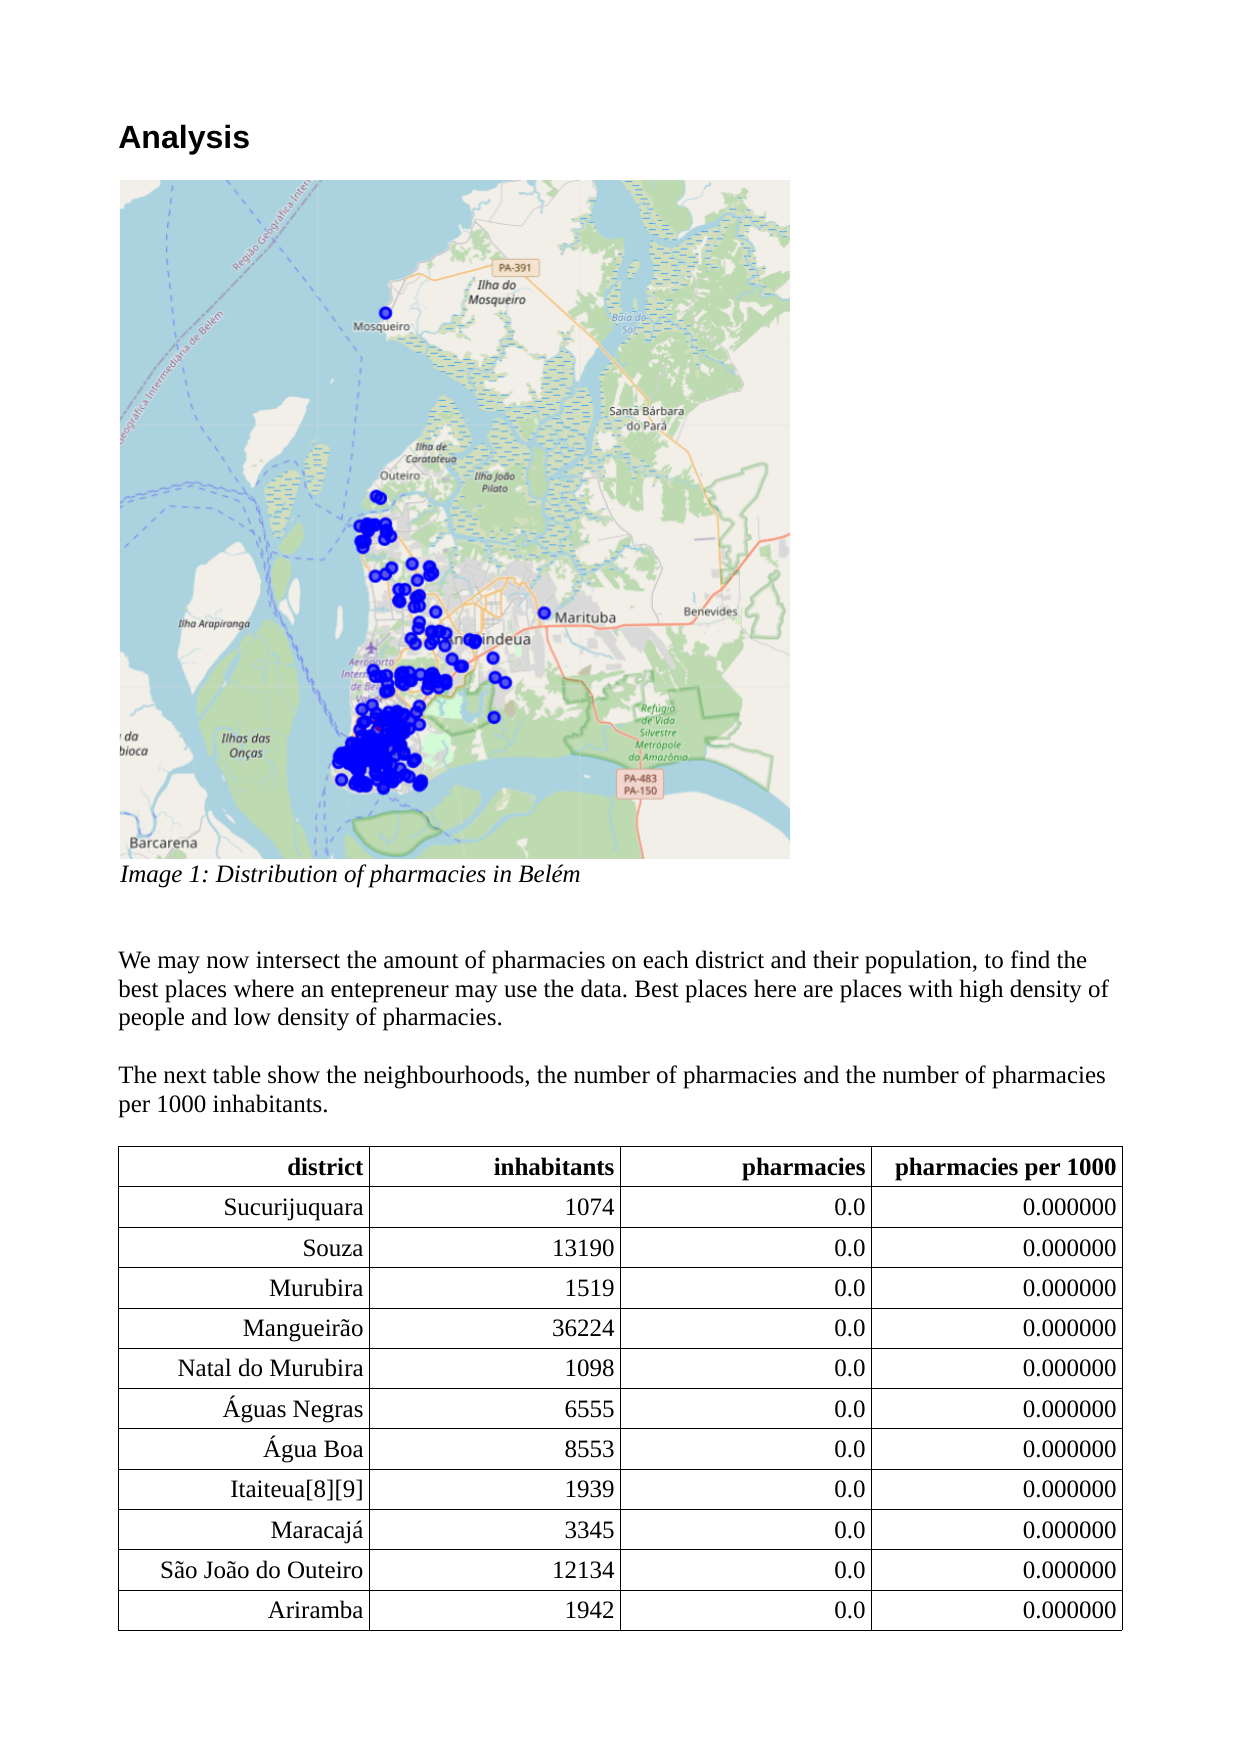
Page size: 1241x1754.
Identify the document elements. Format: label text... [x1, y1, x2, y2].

table_cell 0.000000 [872, 1309, 1122, 1348]
table_cell 0.0 [621, 1349, 871, 1388]
table_cell 0.000000 [872, 1228, 1122, 1267]
table_cell 0.0 [621, 1591, 871, 1630]
table_cell 12134 [370, 1550, 620, 1589]
table_cell 3345 [370, 1510, 620, 1549]
table_cell 6555 [370, 1389, 620, 1428]
text Image 1: Distribution of pharmacies in Belém [120, 859, 790, 887]
table_cell Mangueirão [119, 1309, 369, 1348]
table_cell 0.000000 [872, 1187, 1122, 1227]
table_cell Itaiteua[8][9] [119, 1470, 369, 1509]
table_header pharmacies per 1000 [872, 1147, 1122, 1186]
table_cell 0.0 [621, 1510, 871, 1549]
table_cell 0.000000 [872, 1591, 1122, 1630]
table_cell 0.0 [621, 1309, 871, 1348]
table_header pharmacies [621, 1147, 871, 1186]
table_cell 0.0 [621, 1228, 871, 1267]
text The next table show the neighbourhoods, the number of pharmacies and the number of pharmacies per 1000 inhabitants. [118, 1060, 1122, 1117]
table_cell 0.000000 [872, 1349, 1122, 1388]
table_cell 1098 [370, 1349, 620, 1388]
table_cell 8553 [370, 1429, 620, 1469]
table_cell Natal do Murubira [119, 1349, 369, 1388]
table_header inhabitants [370, 1147, 620, 1186]
table_cell 0.000000 [872, 1550, 1122, 1589]
table_cell 1939 [370, 1470, 620, 1509]
table_cell 36224 [370, 1309, 620, 1348]
table_cell Sucurijuquara [119, 1187, 369, 1227]
table_header district [119, 1147, 369, 1186]
table_cell 0.000000 [872, 1268, 1122, 1307]
table_cell 1519 [370, 1268, 620, 1307]
table_cell 1942 [370, 1591, 620, 1630]
table_cell Ariramba [119, 1591, 369, 1630]
table_cell 0.0 [621, 1429, 871, 1469]
text We may now intersect the amount of pharmacies on each district and their population, to find the best places where an entepreneur may use the data. Best places here are places with high density of people and low density of pharmacies. [118, 945, 1122, 1031]
table_cell 0.000000 [872, 1470, 1122, 1509]
table_cell Água Boa [119, 1429, 369, 1469]
table_cell 0.000000 [872, 1389, 1122, 1428]
table_cell 0.000000 [872, 1510, 1122, 1549]
table_cell 0.0 [621, 1389, 871, 1428]
table_cell Águas Negras [119, 1389, 369, 1428]
table_cell São João do Outeiro [119, 1550, 369, 1589]
table_cell 0.0 [621, 1268, 871, 1307]
picture [119, 180, 791, 859]
table_cell 0.0 [621, 1187, 871, 1227]
table_cell 0.0 [621, 1470, 871, 1509]
subtitle Analysis [118, 118, 1122, 155]
table_cell Maracajá [119, 1510, 369, 1549]
table_cell 0.0 [621, 1550, 871, 1589]
table_cell 13190 [370, 1228, 620, 1267]
table_cell Murubira [119, 1268, 369, 1307]
table_cell 0.000000 [872, 1429, 1122, 1469]
table_cell 1074 [370, 1187, 620, 1227]
table_cell Souza [119, 1228, 369, 1267]
